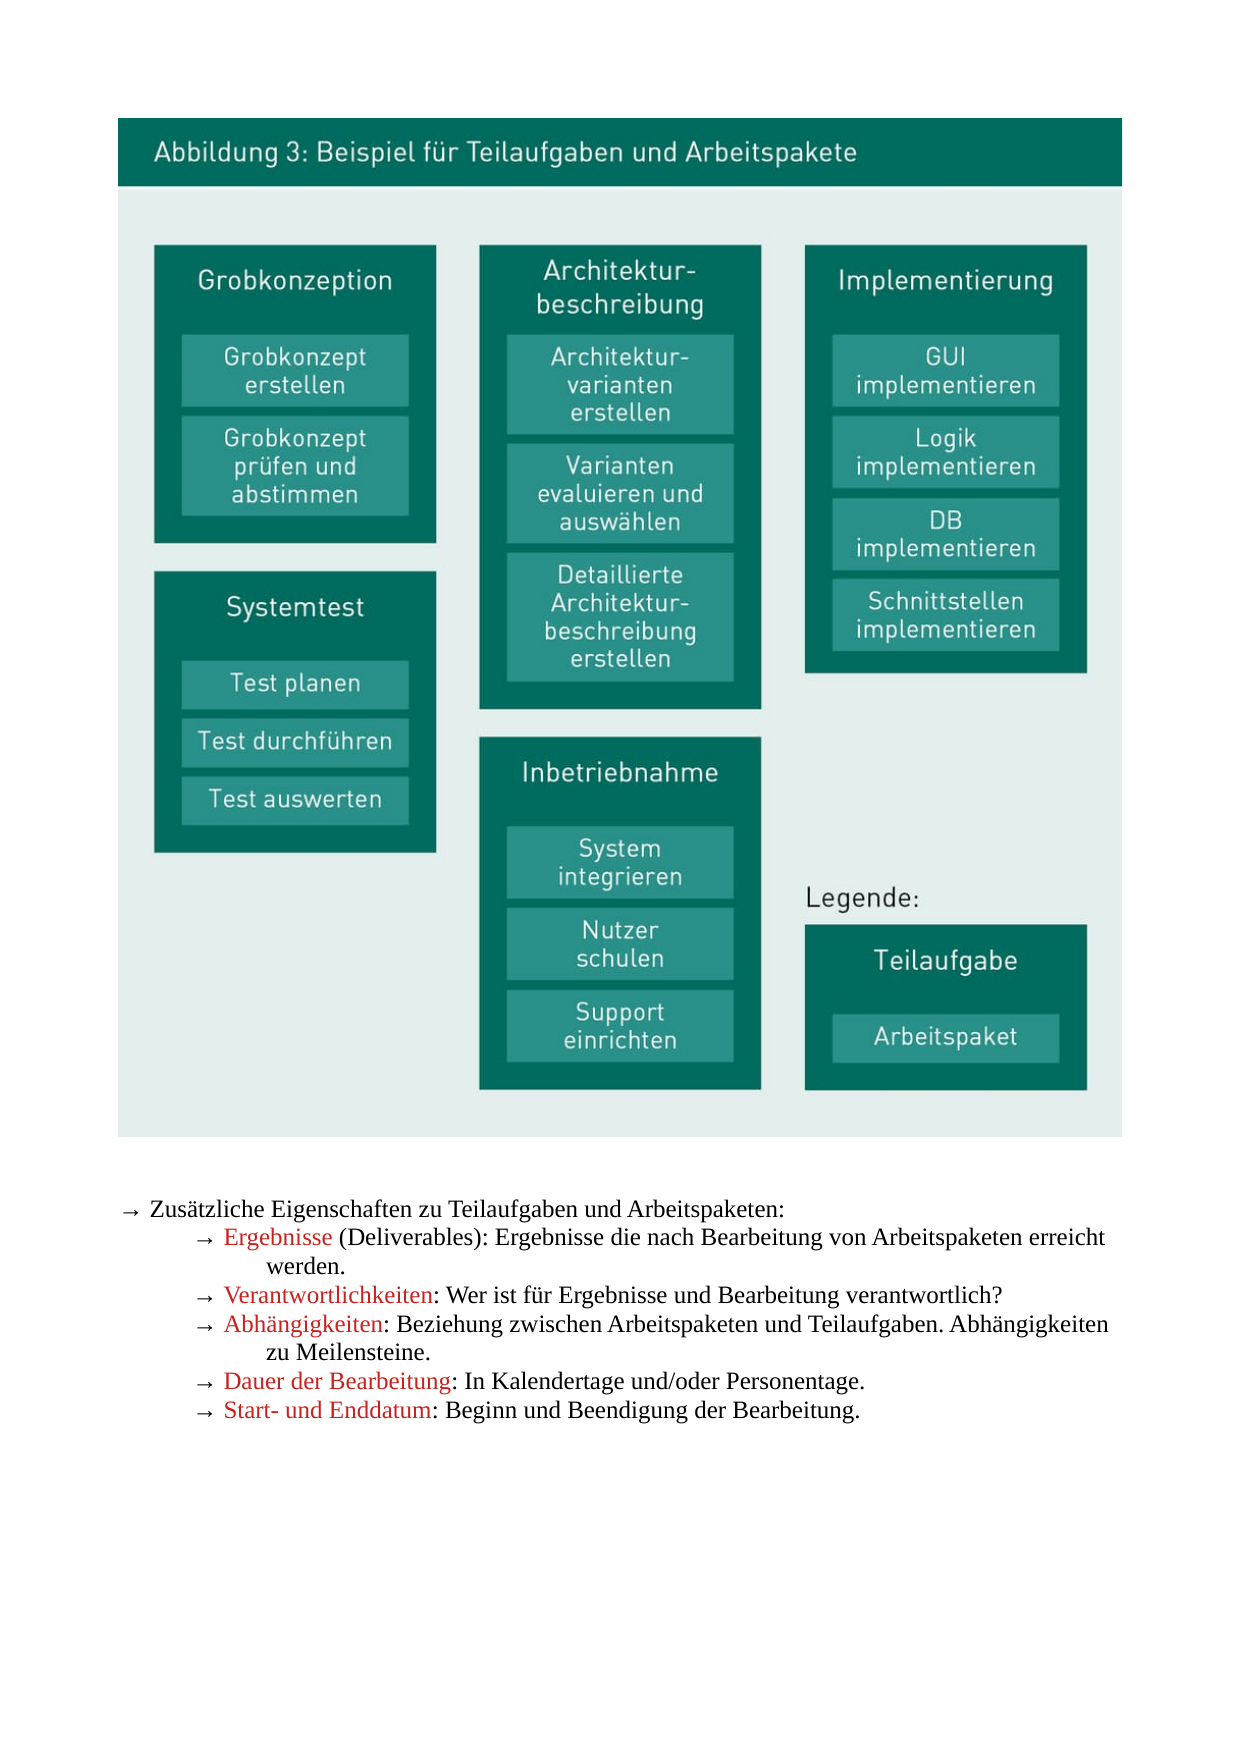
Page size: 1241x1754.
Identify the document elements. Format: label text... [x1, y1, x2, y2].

text → Zusätzliche Eigenschaften zu Teilaufgaben und Arbeitspaketen: [118, 1194, 1122, 1222]
text werden. [118, 1251, 1122, 1280]
text → Dauer der Bearbeitung: In Kalendertage und/oder Personentage. [118, 1366, 1122, 1395]
text → Abhängigkeiten: Beziehung zwischen Arbeitspaketen und Teilaufgaben. Abhängigkeiten [118, 1309, 1122, 1337]
text → Start- und Enddatum: Beginn und Beendigung der Bearbeitung. [118, 1395, 1122, 1424]
text → Ergebnisse (Deliverables): Ergebnisse die nach Bearbeitung von Arbeitspaketen erreicht [118, 1222, 1122, 1251]
text → Verantwortlichkeiten: Wer ist für Ergebnisse und Bearbeitung verantwortlich? [118, 1280, 1122, 1309]
picture [118, 118, 1123, 1137]
text zu Meilensteine. [118, 1337, 1122, 1366]
